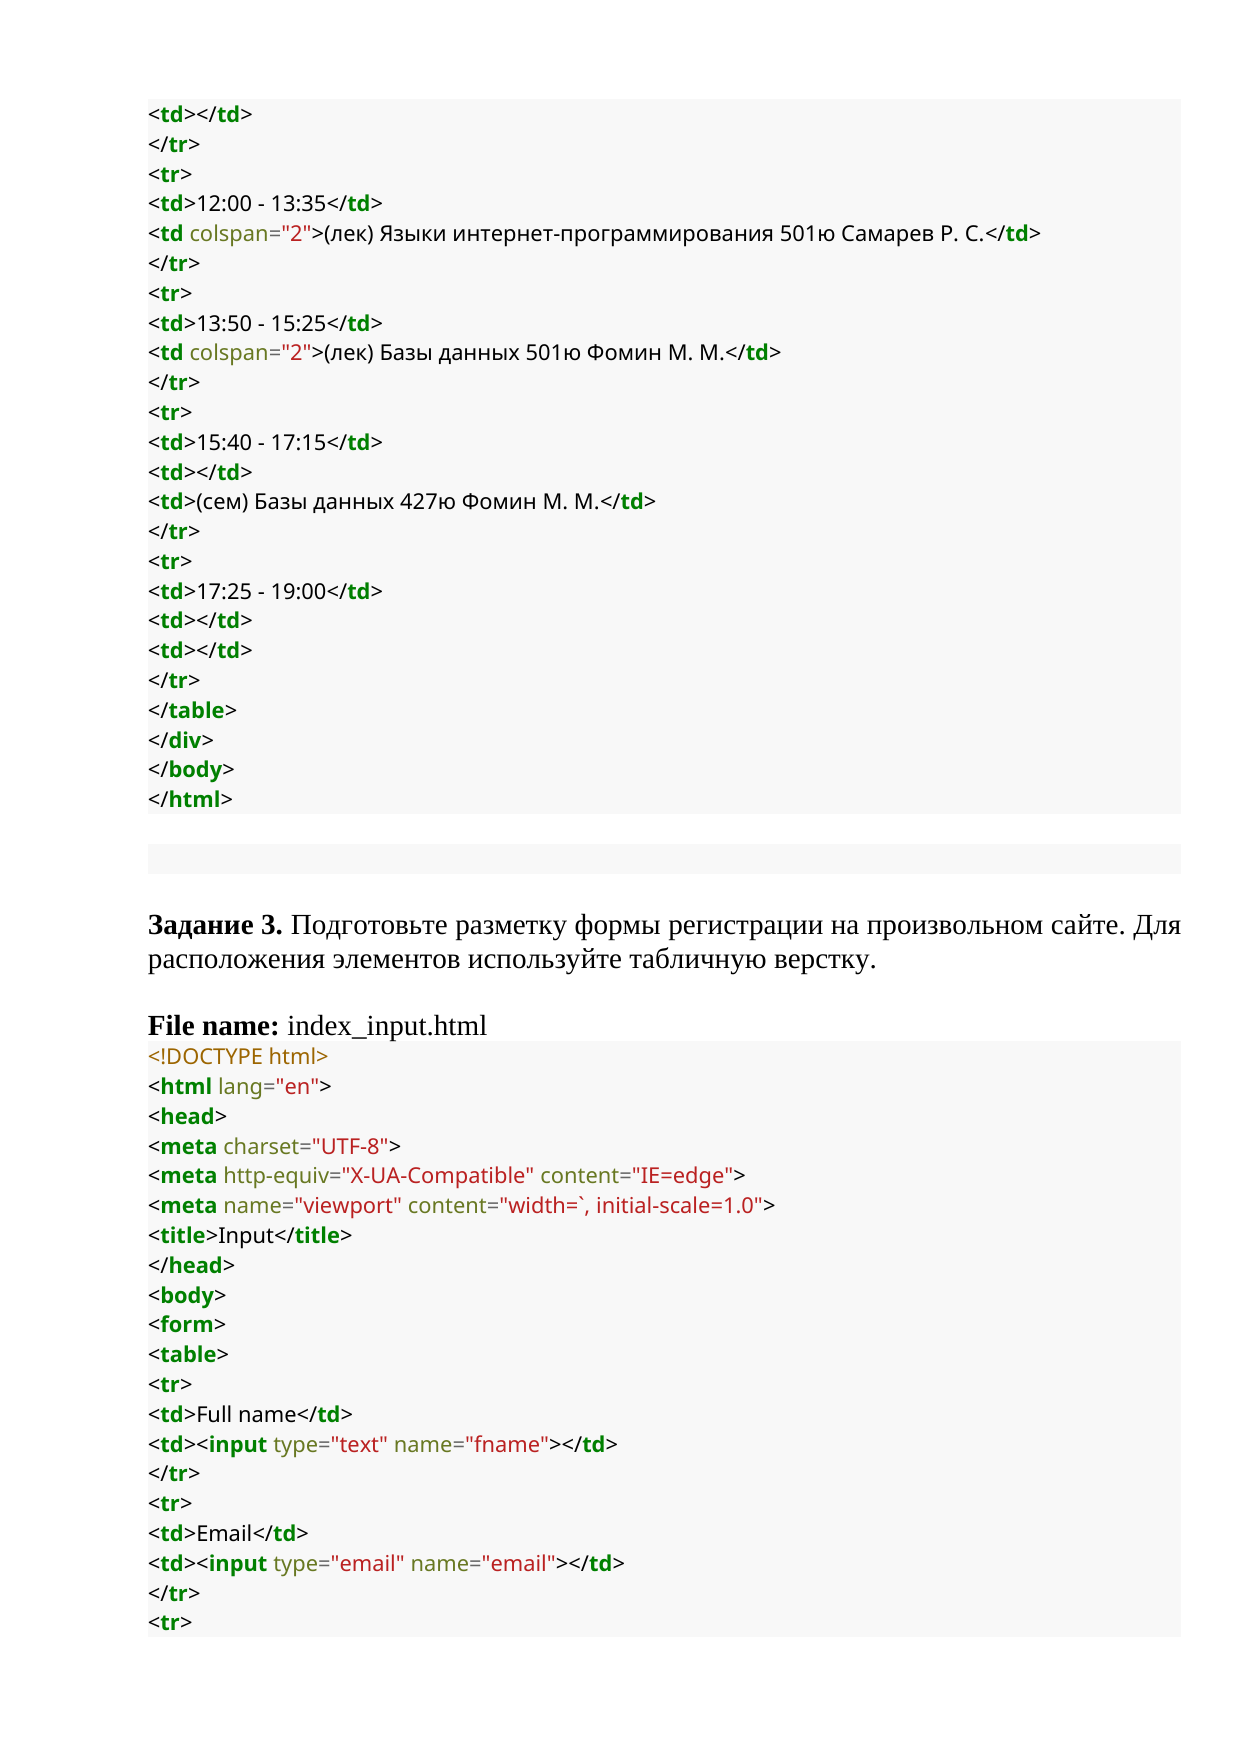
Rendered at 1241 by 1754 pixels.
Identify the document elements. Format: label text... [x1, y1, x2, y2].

text <meta charset="UTF-8"> [148, 1131, 1181, 1161]
text </tr> [148, 129, 1181, 159]
text Задание 3. Подготовьте разметку формы регистрации на произвольном сайте. Для расположения элементов используйте табличную верстку. [148, 907, 1181, 974]
text <td></td> [148, 99, 1181, 129]
text <td>17:25 - 19:00</td> [148, 576, 1181, 606]
text <td></td> [148, 606, 1181, 635]
text <tr> [148, 397, 1181, 427]
text <html lang="en"> [148, 1071, 1181, 1101]
text <td>15:40 - 17:15</td> [148, 427, 1181, 457]
text <td>Full name</td> [148, 1399, 1181, 1429]
text <tr> [148, 278, 1181, 308]
text <title>Input</title> [148, 1220, 1181, 1250]
text <td>13:50 - 15:25</td> [148, 308, 1181, 337]
text <td></td> [148, 635, 1181, 665]
text </tr> [148, 1458, 1181, 1488]
text <table> [148, 1339, 1181, 1369]
text </tr> [148, 248, 1181, 278]
text <meta name="viewport" content="width=`, initial-scale=1.0"> [148, 1190, 1181, 1220]
text </div> [148, 725, 1181, 754]
text </html> [148, 784, 1181, 814]
text <td>(сем) Базы данных 427ю Фомин М. М.</td> [148, 486, 1181, 516]
text </tr> [148, 516, 1181, 546]
text </body> [148, 754, 1181, 784]
text <body> [148, 1280, 1181, 1309]
text </tr> [148, 367, 1181, 397]
text <td><input type="email" name="email"></td> [148, 1548, 1181, 1578]
text <td colspan="2">(лек) Базы данных 501ю Фомин М. М.</td> [148, 337, 1181, 367]
text <!DOCTYPE html> [148, 1041, 1181, 1071]
text <td><input type="text" name="fname"></td> [148, 1429, 1181, 1458]
text File name: index_input.html [148, 1008, 1181, 1041]
text <td colspan="2">(лек) Языки интернет-программирования 501ю Самарев Р. С.</td> [148, 218, 1181, 248]
text </head> [148, 1250, 1181, 1280]
text <td></td> [148, 457, 1181, 486]
text </table> [148, 695, 1181, 725]
text </tr> [148, 1578, 1181, 1607]
text <td>12:00 - 13:35</td> [148, 188, 1181, 218]
text <td>Email</td> [148, 1518, 1181, 1548]
text <tr> [148, 159, 1181, 188]
text <meta http-equiv="X-UA-Compatible" content="IE=edge"> [148, 1161, 1181, 1190]
text <tr> [148, 1488, 1181, 1518]
text </tr> [148, 665, 1181, 695]
text <tr> [148, 1607, 1181, 1637]
text <tr> [148, 1369, 1181, 1399]
text <tr> [148, 546, 1181, 576]
text <head> [148, 1101, 1181, 1131]
text <form> [148, 1309, 1181, 1339]
